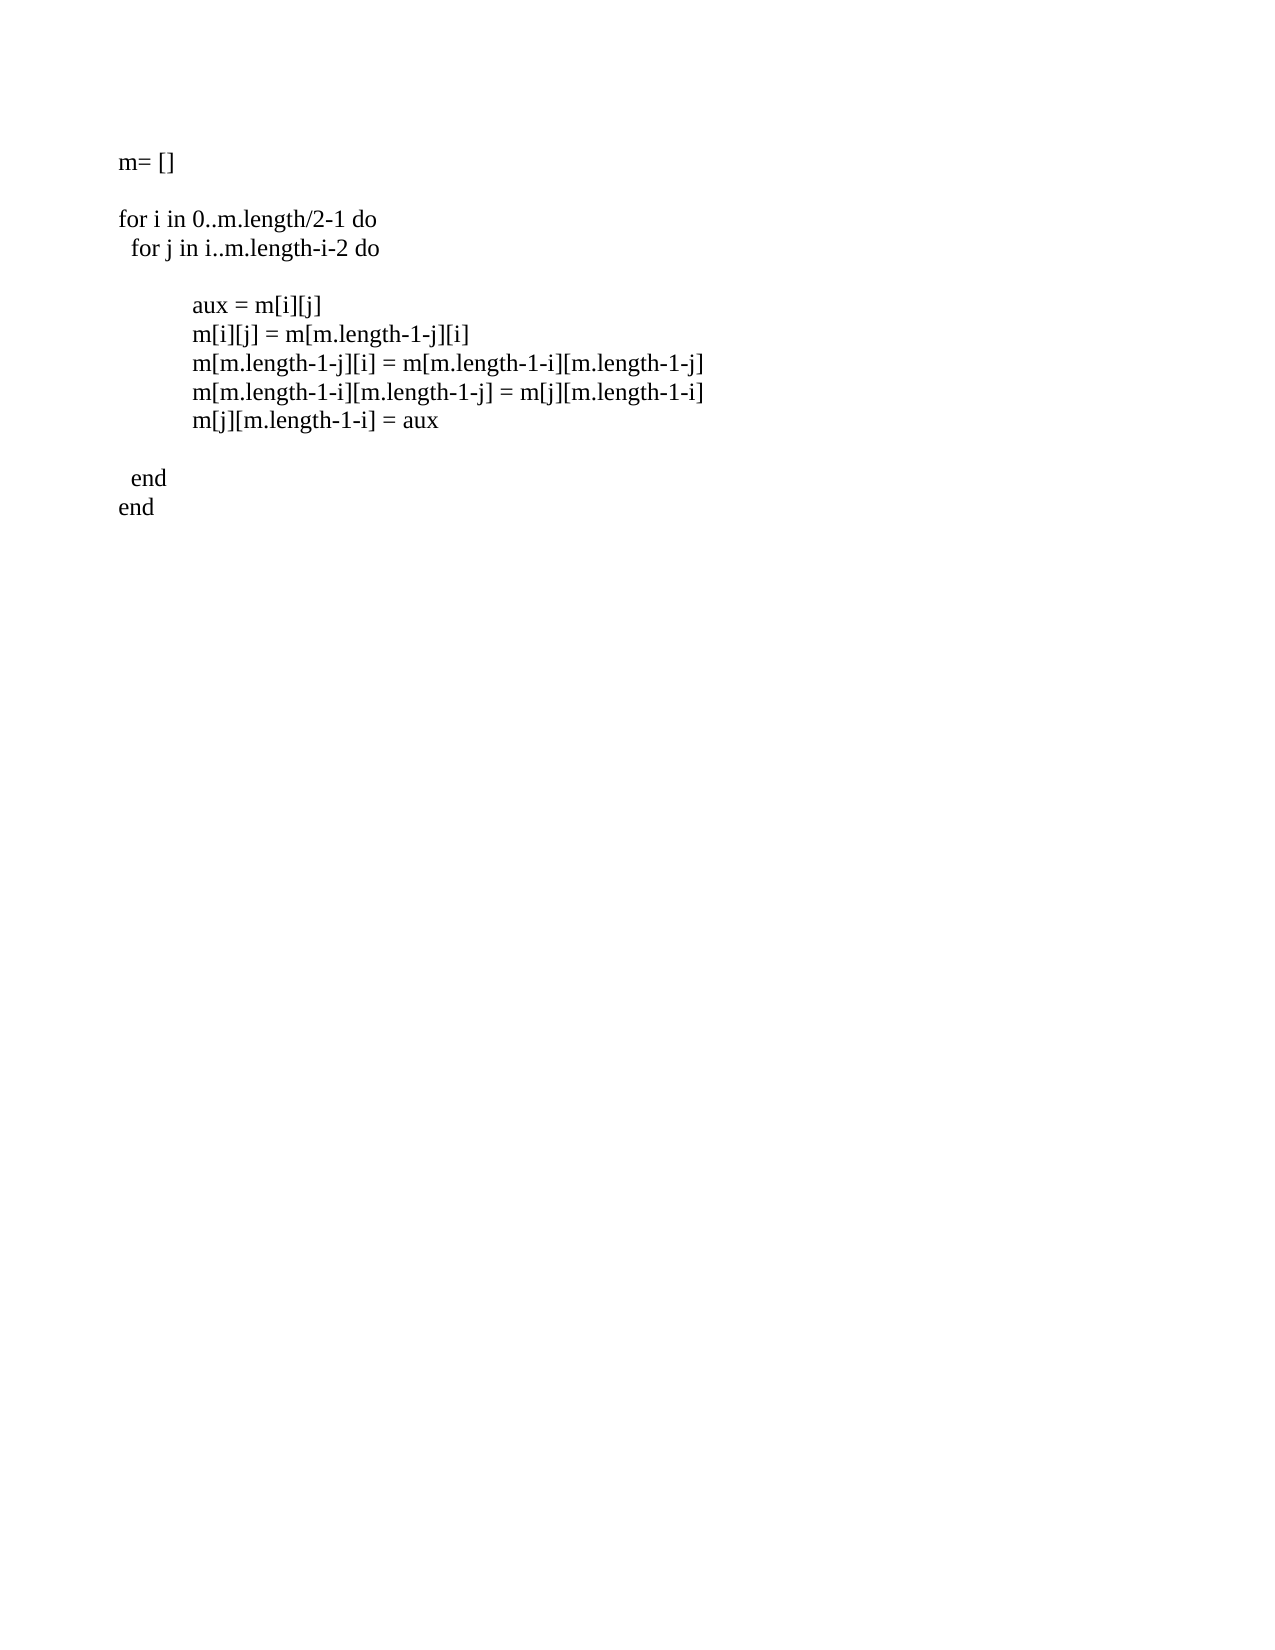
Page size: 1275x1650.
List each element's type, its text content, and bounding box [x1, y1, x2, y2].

text end [118, 492, 1157, 521]
text for j in i..m.length-i-2 do [118, 233, 1157, 262]
text aux = m[i][j] [118, 291, 1157, 319]
text m[j][m.length-1-i] = aux [118, 406, 1157, 434]
text end [118, 463, 1157, 492]
text m= [] [118, 147, 1157, 176]
text m[m.length-1-j][i] = m[m.length-1-i][m.length-1-j] [118, 348, 1157, 377]
text m[m.length-1-i][m.length-1-j] = m[j][m.length-1-i] [118, 377, 1157, 406]
text m[i][j] = m[m.length-1-j][i] [118, 319, 1157, 348]
text for i in 0..m.length/2-1 do [118, 204, 1157, 233]
